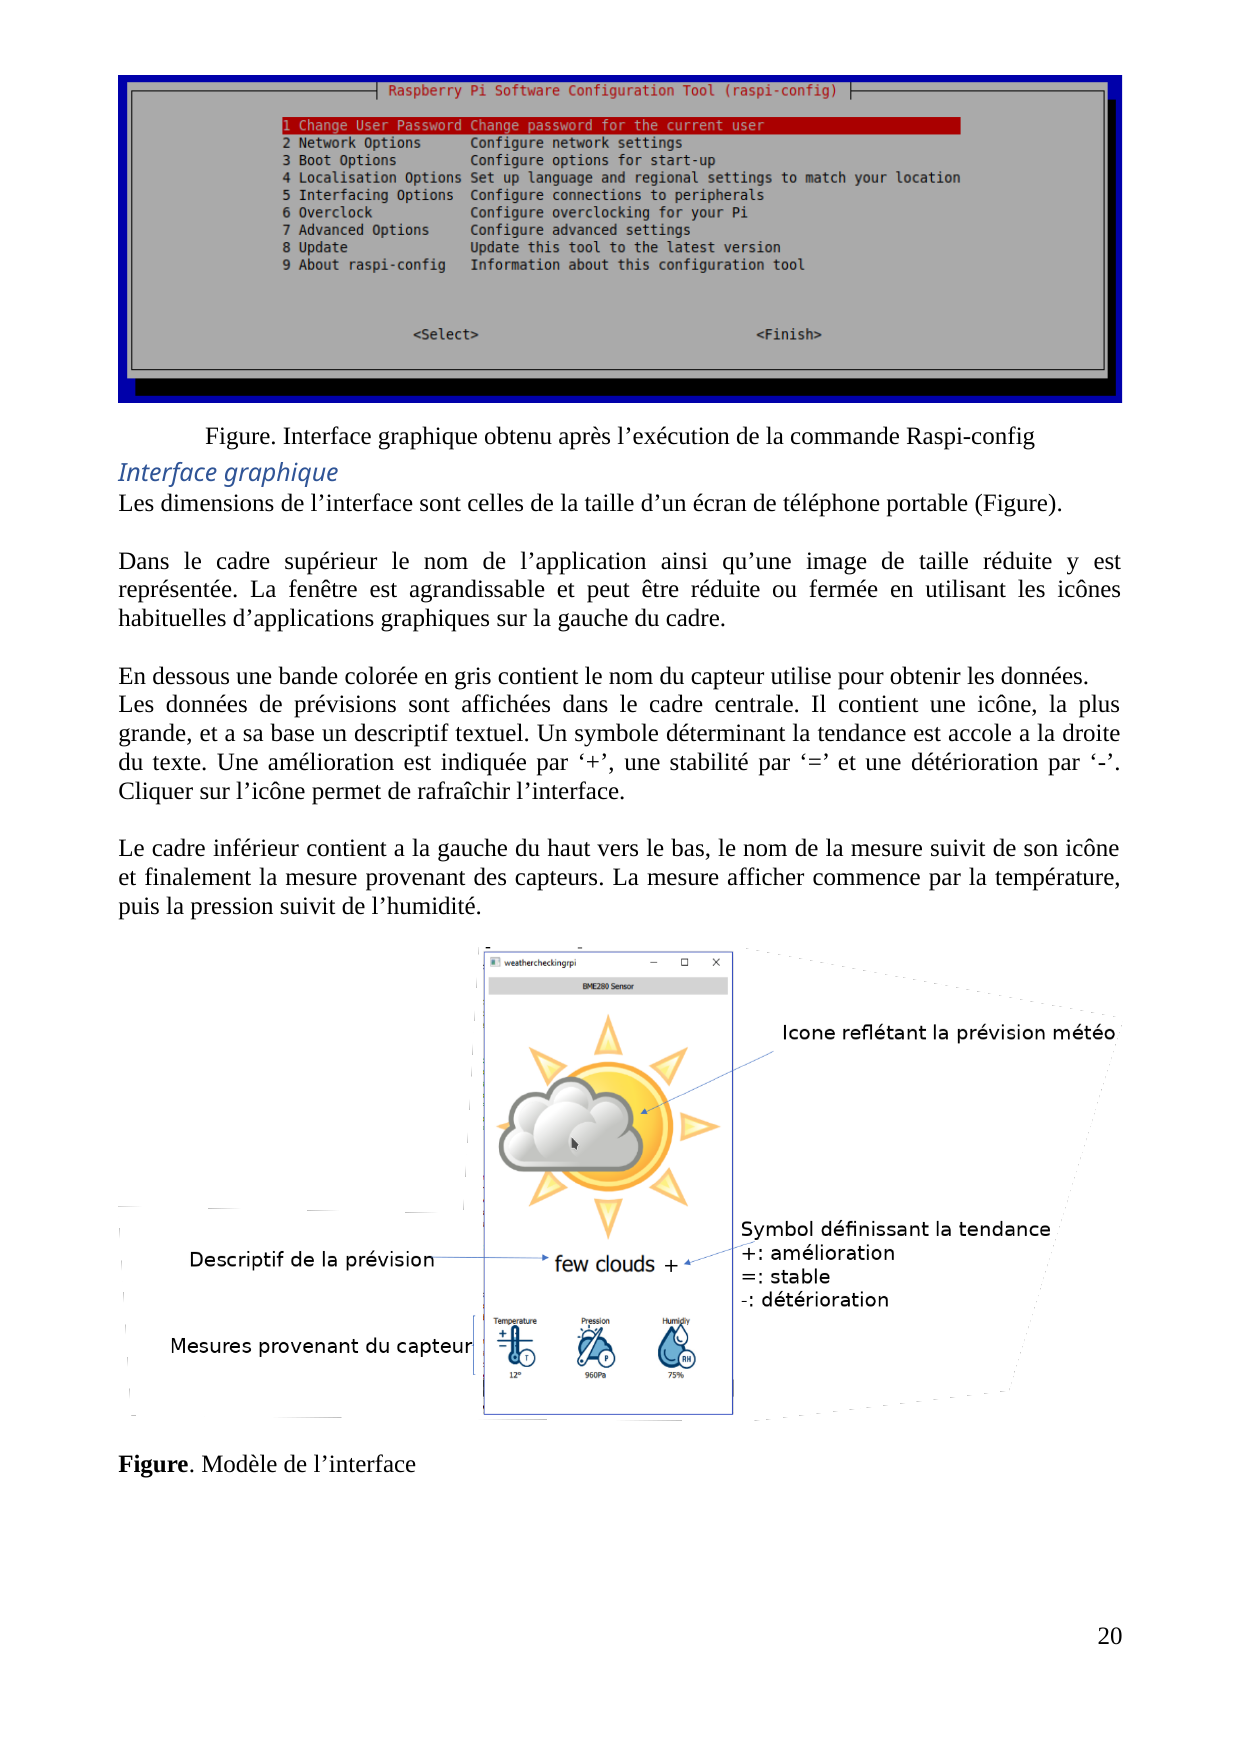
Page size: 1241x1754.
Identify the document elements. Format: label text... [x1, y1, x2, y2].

subtitle Interface graphique [118, 454, 1122, 488]
text Figure. Modèle de l’interface [118, 1449, 1122, 1478]
text Les données de prévisions sont affichées dans le cadre centrale. Il contient une icône, la plus grande, et a sa base un descriptif textuel. Un symbole déterminant la tendance est accole a la droite du texte. Une amélioration est indiquée par ‘+’, une stabilité par ‘=’ et une détérioration par ‘-’. Cliquer sur l’icône permet de rafraîchir l’interface. [118, 689, 1122, 804]
text Figure. Interface graphique obtenu après l’exécution de la commande Raspi-config [118, 421, 1122, 450]
text Le cadre inférieur contient a la gauche du haut vers le bas, le nom de la mesure suivit de son icône et finalement la mesure provenant des capteurs. La mesure afficher commence par la température, puis la pression suivit de l’humidité. [118, 833, 1122, 919]
text Dans le cadre supérieur le nom de l’application ainsi qu’une image de taille réduite y est représentée. La fenêtre est agrandissable et peut être réduite ou fermée en utilisant les icônes habituelles d’applications graphiques sur la gauche du cadre. [118, 546, 1122, 632]
text En dessous une bande colorée en gris contient le nom du capteur utilise pour obtenir les données. [118, 661, 1122, 689]
text Les dimensions de l’interface sont celles de la taille d’un écran de téléphone portable (Figure). [118, 488, 1122, 517]
